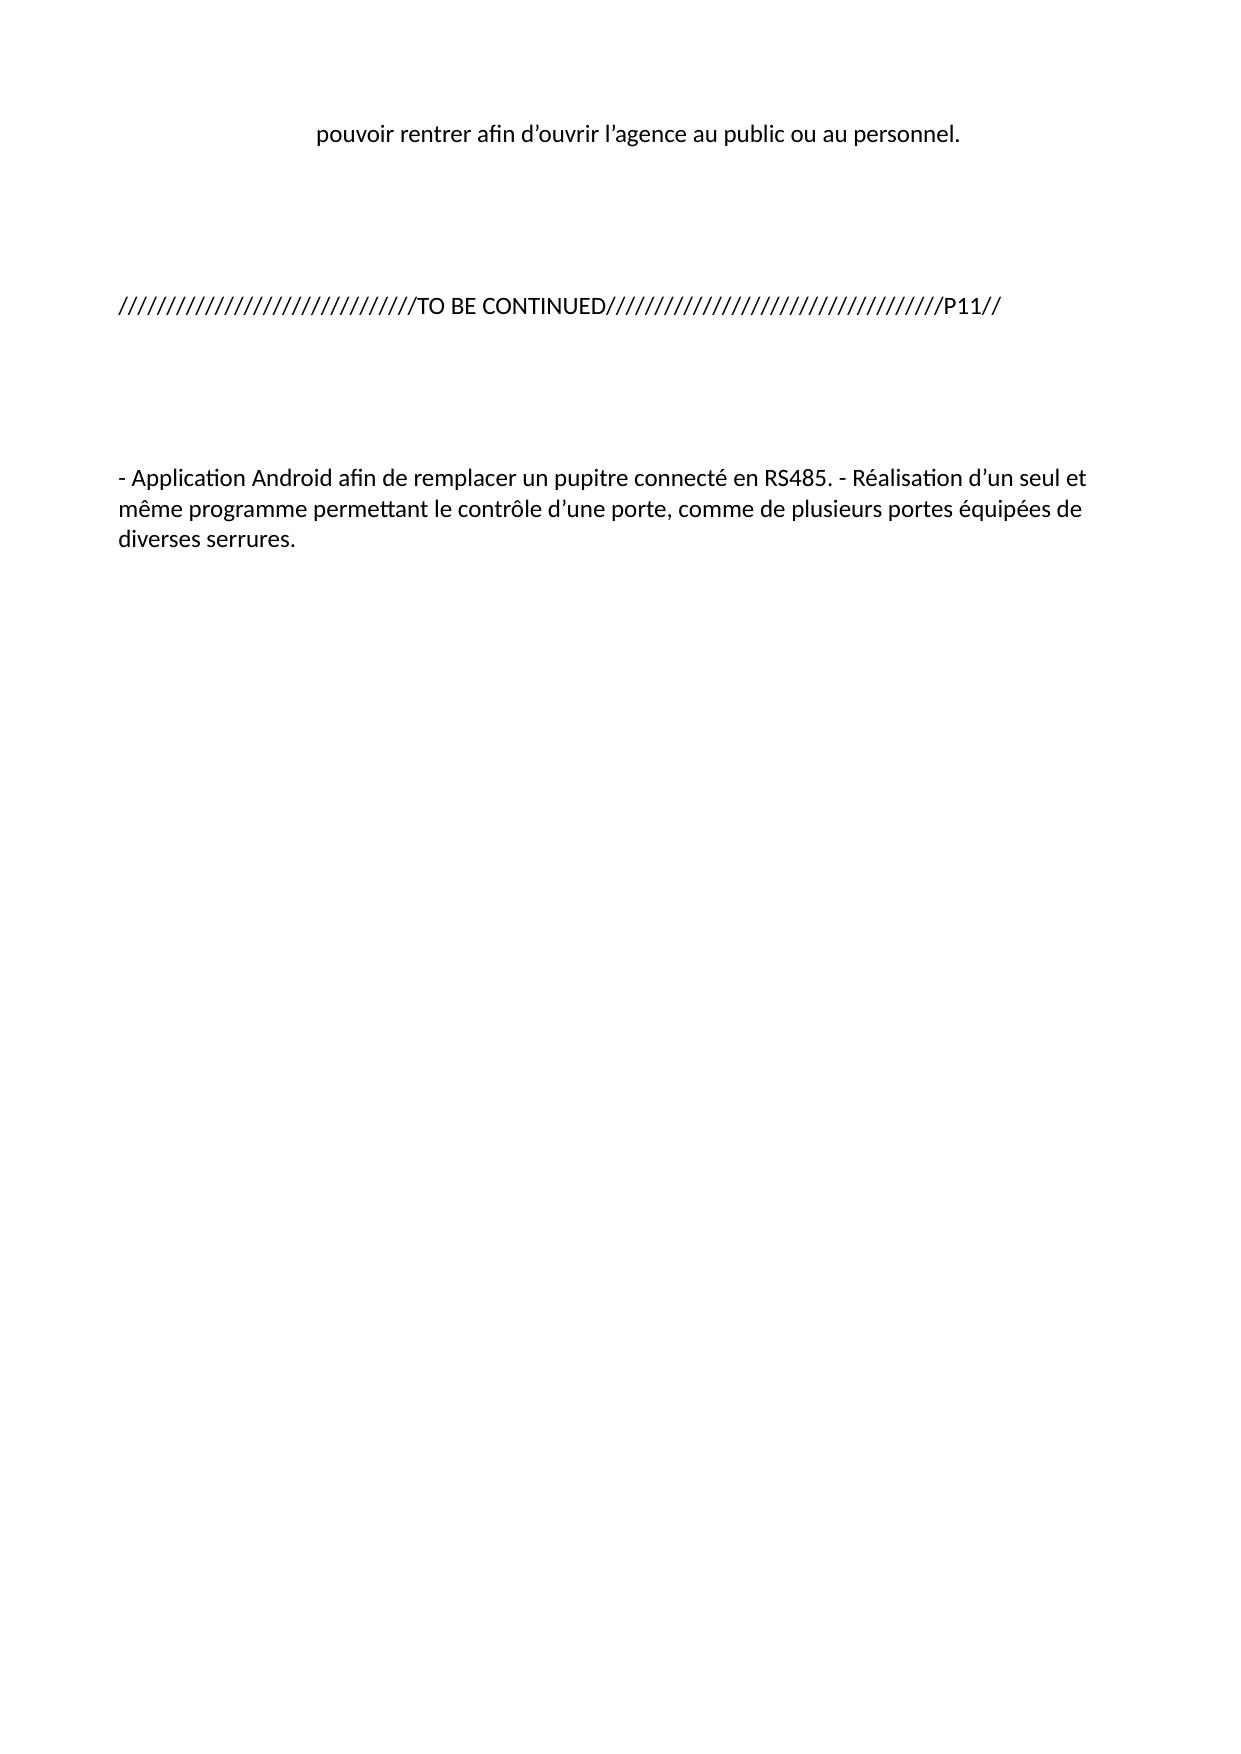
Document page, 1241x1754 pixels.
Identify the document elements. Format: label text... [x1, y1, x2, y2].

text - Application Android afin de remplacer un pupitre connecté en RS485. - Réalisation d’un seul et même programme permettant le contrôle d’une porte, comme de plusieurs portes équipées de diverses serrures. [118, 462, 1122, 554]
text pouvoir rentrer afin d’ouvrir l’agence au public ou au personnel. [118, 118, 1122, 149]
text ///////////////////////////////TO BE CONTINUED///////////////////////////////////P11// [118, 290, 1122, 321]
